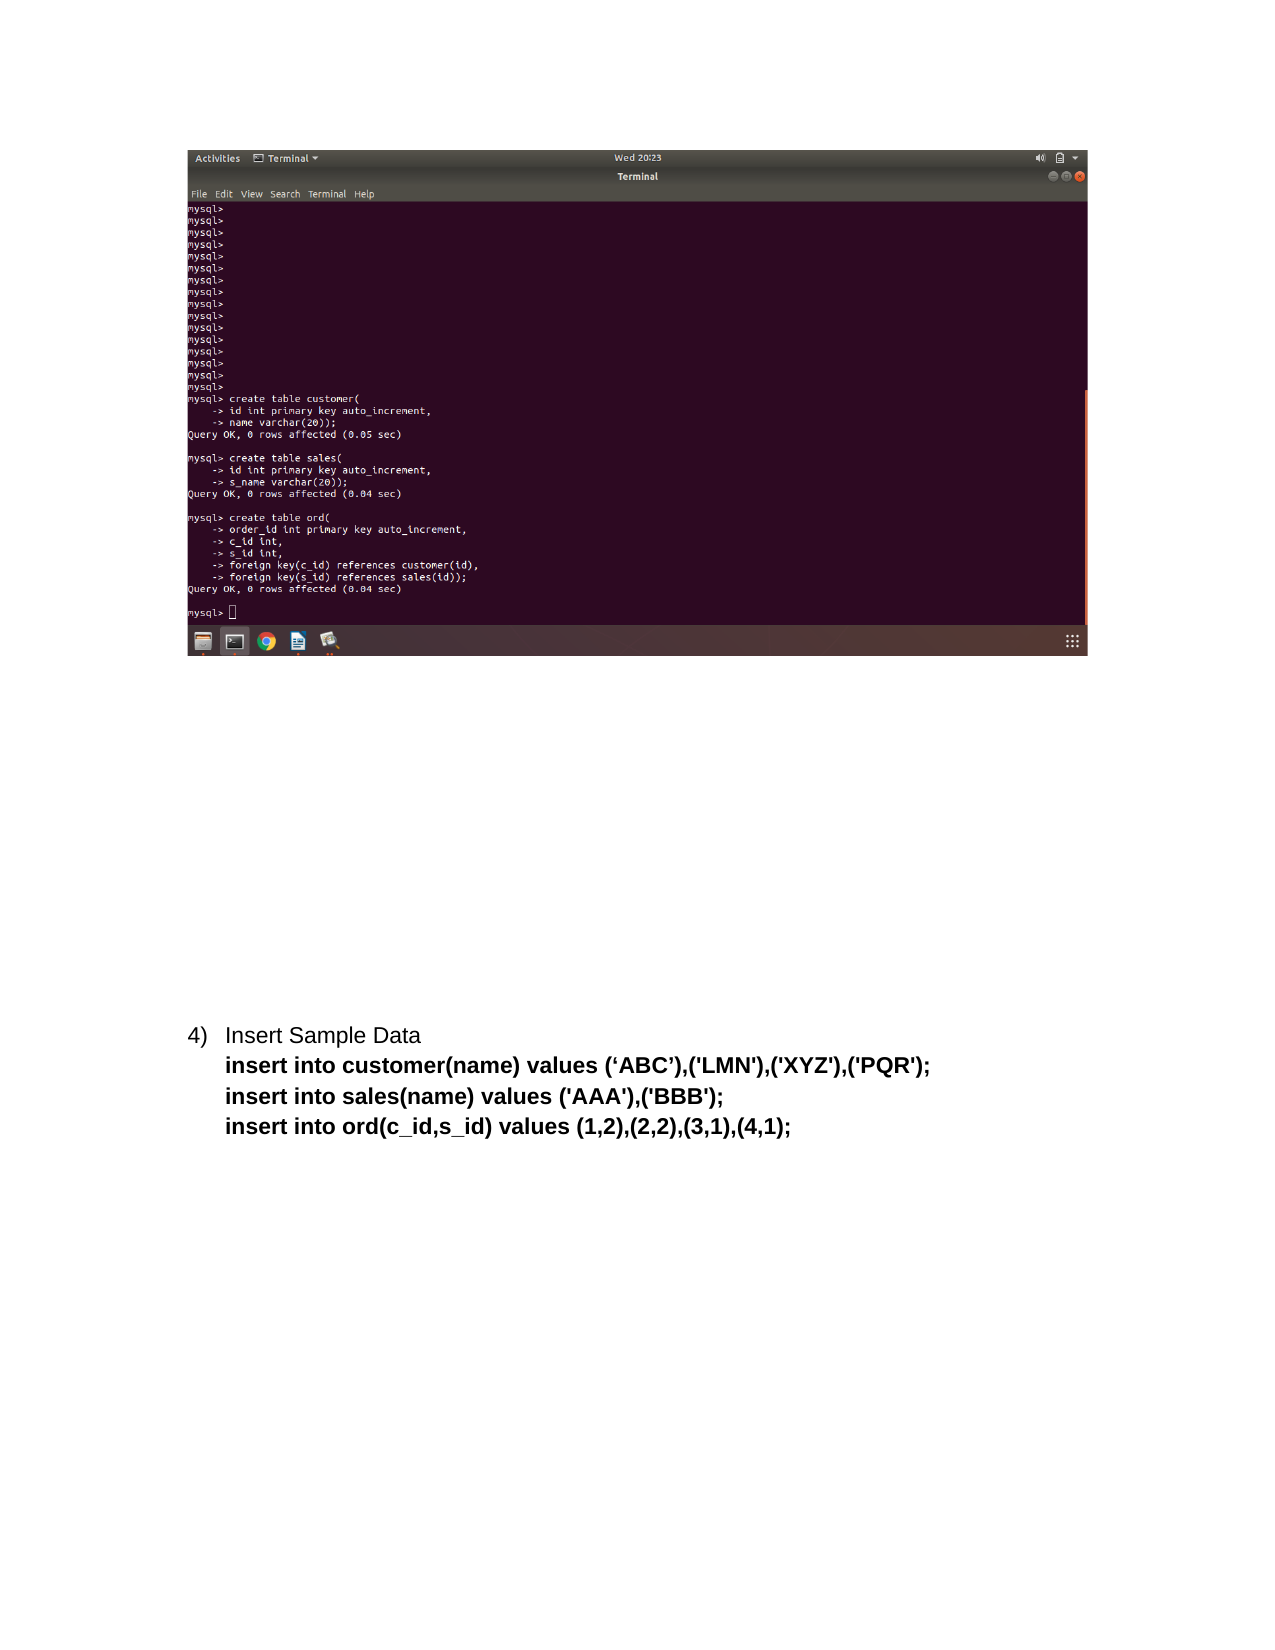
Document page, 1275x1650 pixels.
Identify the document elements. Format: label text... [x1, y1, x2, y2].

text insert into customer(name) values (‘ABC’),('LMN'),('XYZ'),('PQR'); [225, 1052, 1125, 1079]
text insert into ord(c_id,s_id) values (1,2),(2,2),(3,1),(4,1); [225, 1113, 1125, 1139]
picture [187, 150, 1088, 656]
list Insert Sample Data [187, 1022, 1125, 1049]
text insert into sales(name) values ('AAA'),('BBB'); [225, 1083, 1125, 1109]
